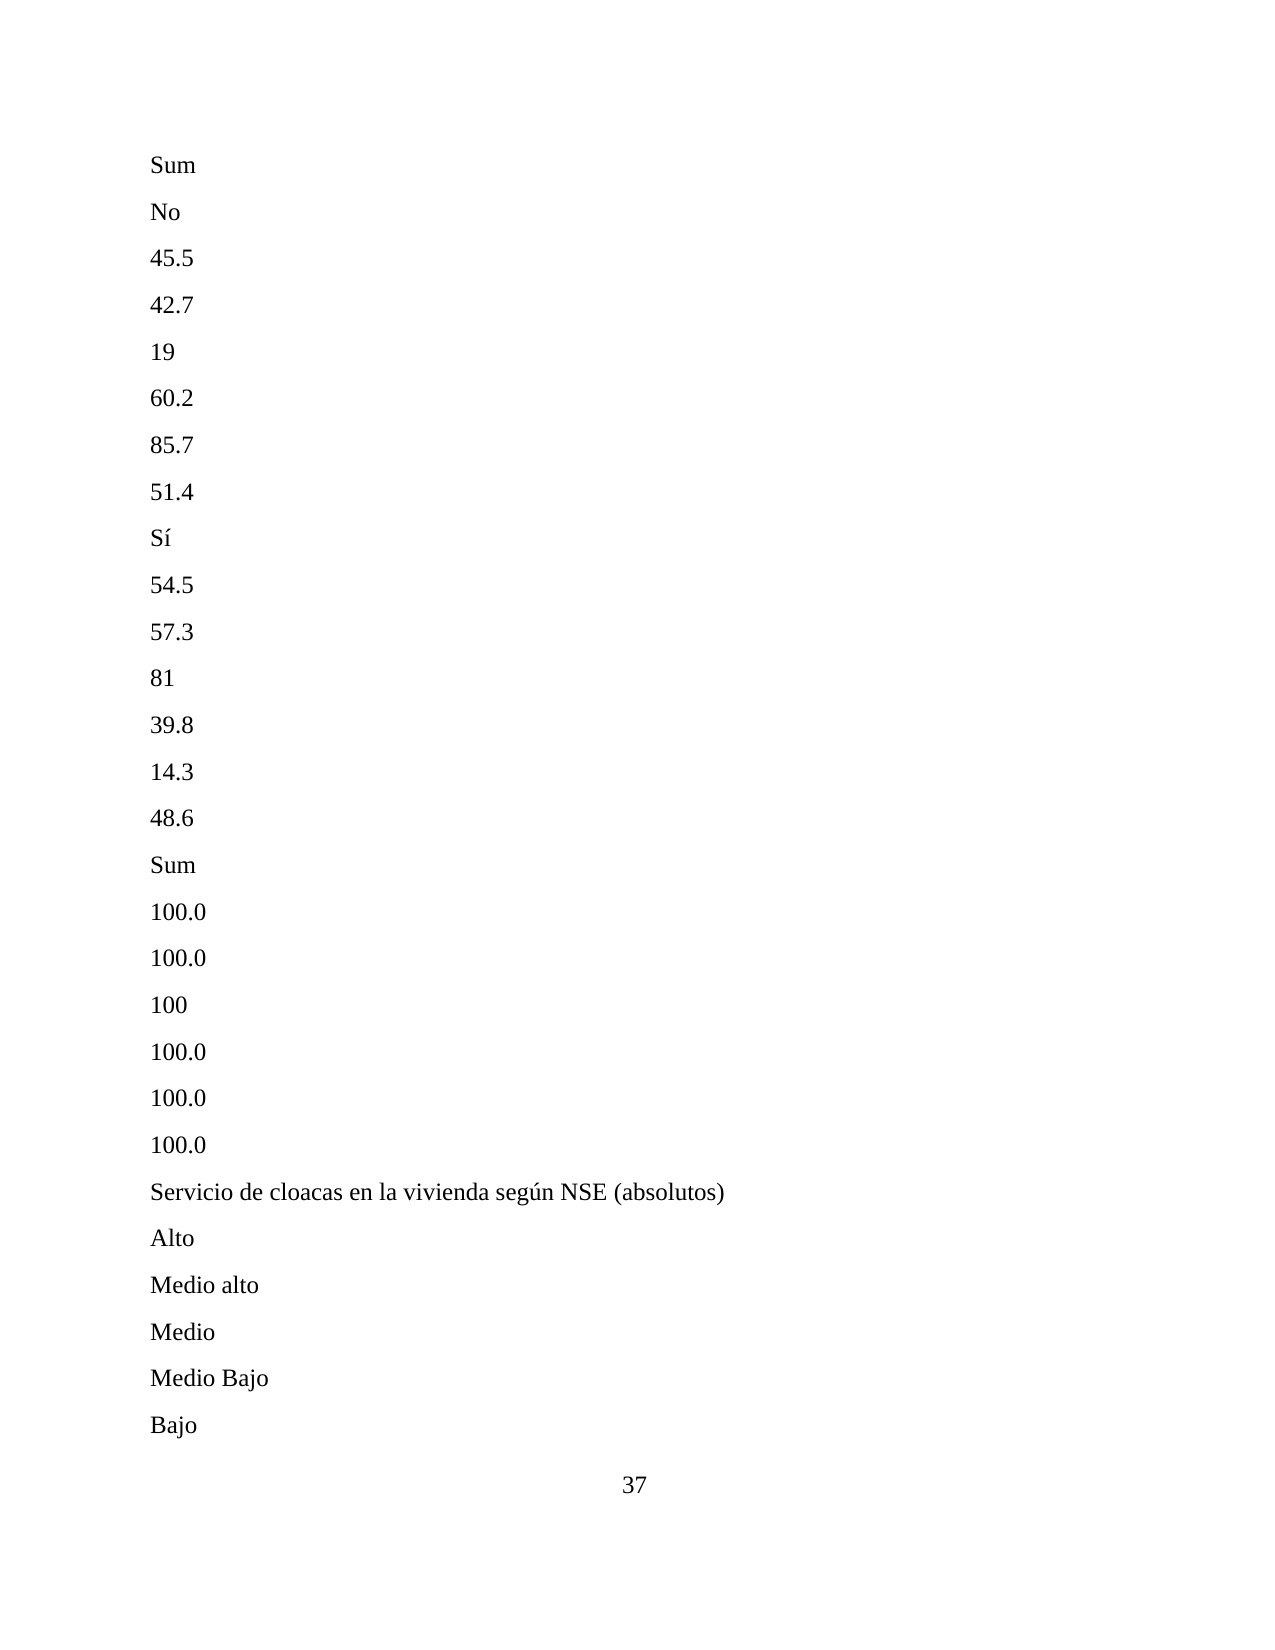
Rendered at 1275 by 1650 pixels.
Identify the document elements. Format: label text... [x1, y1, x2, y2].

text Medio [150, 1317, 1125, 1345]
text 100.0 [150, 943, 1125, 972]
text 100.0 [150, 1037, 1125, 1065]
text 39.8 [150, 710, 1125, 739]
text 85.7 [150, 430, 1125, 459]
text 19 [150, 337, 1125, 365]
text 48.6 [150, 803, 1125, 832]
text Medio alto [150, 1270, 1125, 1299]
text 60.2 [150, 383, 1125, 412]
text No [150, 197, 1125, 225]
text 57.3 [150, 617, 1125, 645]
text 42.7 [150, 290, 1125, 319]
text 14.3 [150, 757, 1125, 785]
text 54.5 [150, 570, 1125, 599]
text Sí [150, 523, 1125, 552]
text Alto [150, 1223, 1125, 1252]
text 100 [150, 990, 1125, 1019]
text Bajo [150, 1410, 1125, 1439]
text Servicio de cloacas en la vivienda según NSE (absolutos) [150, 1177, 1125, 1205]
text 100.0 [150, 897, 1125, 925]
text 100.0 [150, 1130, 1125, 1159]
text 100.0 [150, 1083, 1125, 1112]
text Medio Bajo [150, 1363, 1125, 1392]
text 51.4 [150, 477, 1125, 505]
text 45.5 [150, 243, 1125, 272]
text Sum [150, 850, 1125, 879]
text 81 [150, 663, 1125, 692]
text Sum [150, 150, 1125, 179]
